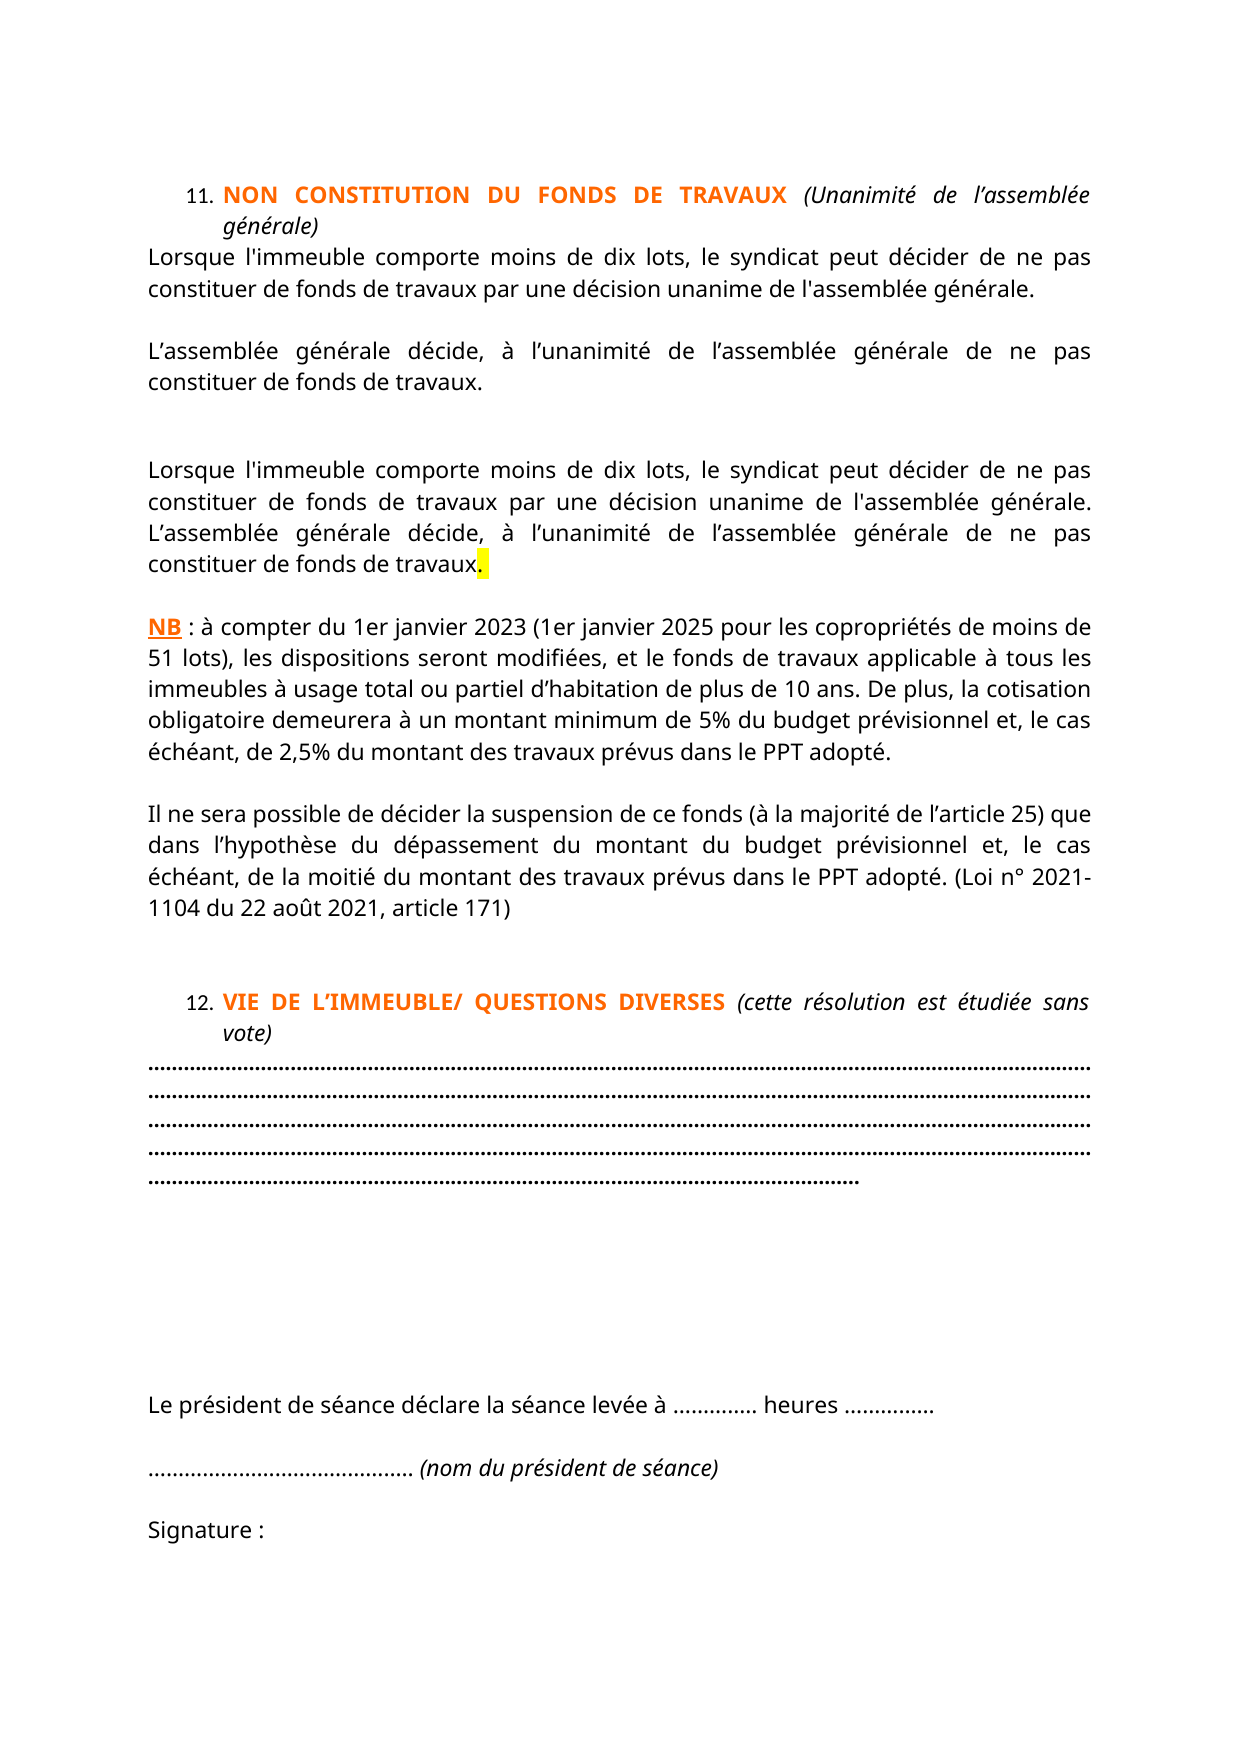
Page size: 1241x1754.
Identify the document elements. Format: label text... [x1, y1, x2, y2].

text Il ne sera possible de décider la suspension de ce fonds (à la majorité de l’article 25) que dans l’hypothèse du dépassement du montant du budget prévisionnel et, le cas échéant, de la moitié du montant des travaux prévus dans le PPT adopté. (Loi n° 2021-1104 du 22 août 2021, article 171) [148, 798, 1093, 923]
text NB : à compter du 1er janvier 2023 (1er janvier 2025 pour les copropriétés de moins de 51 lots), les dispositions seront modifiées, et le fonds de travaux applicable à tous les immeubles à usage total ou partiel d’habitation de plus de 10 ans. De plus, la cotisation obligatoire demeurera à un montant minimum de 5% du budget prévisionnel et, le cas échéant, de 2,5% du montant des travaux prévus dans le PPT adopté. [148, 611, 1093, 767]
text Lorsque l'immeuble comporte moins de dix lots, le syndicat peut décider de ne pas constituer de fonds de travaux par une décision unanime de l'assemblée générale. [148, 241, 1093, 304]
text L’assemblée générale décide, à l’unanimité de l’assemblée générale de ne pas constituer de fonds de travaux. [148, 335, 1093, 398]
text Le président de séance déclare la séance levée à ………….. heures …………… [148, 1389, 1093, 1421]
text Signature : [148, 1514, 1093, 1546]
list NON CONSTITUTION DU FONDS DE TRAVAUX (Unanimité de l’assemblée générale) [185, 179, 1093, 241]
list VIE DE L’IMMEUBLE/ QUESTIONS DIVERSES (cette résolution est étudiée sans vote) [185, 986, 1093, 1048]
text …………………………………….. (nom du président de séance) [148, 1452, 1093, 1483]
text Lorsque l'immeuble comporte moins de dix lots, le syndicat peut décider de ne pas constituer de fonds de travaux par une décision unanime de l'assemblée générale. L’assemblée générale décide, à l’unanimité de l’assemblée générale de ne pas constituer de fonds de travaux. [148, 454, 1093, 579]
text ……………………………………………………………………………………………………………………………………………………………………………………………………………………………………………………………………………………………………………………………………………………………………………………………………………………………………………………………………………………………………………………………………………………………………………………………………………………………………………………………………………………………… [148, 1048, 1093, 1190]
